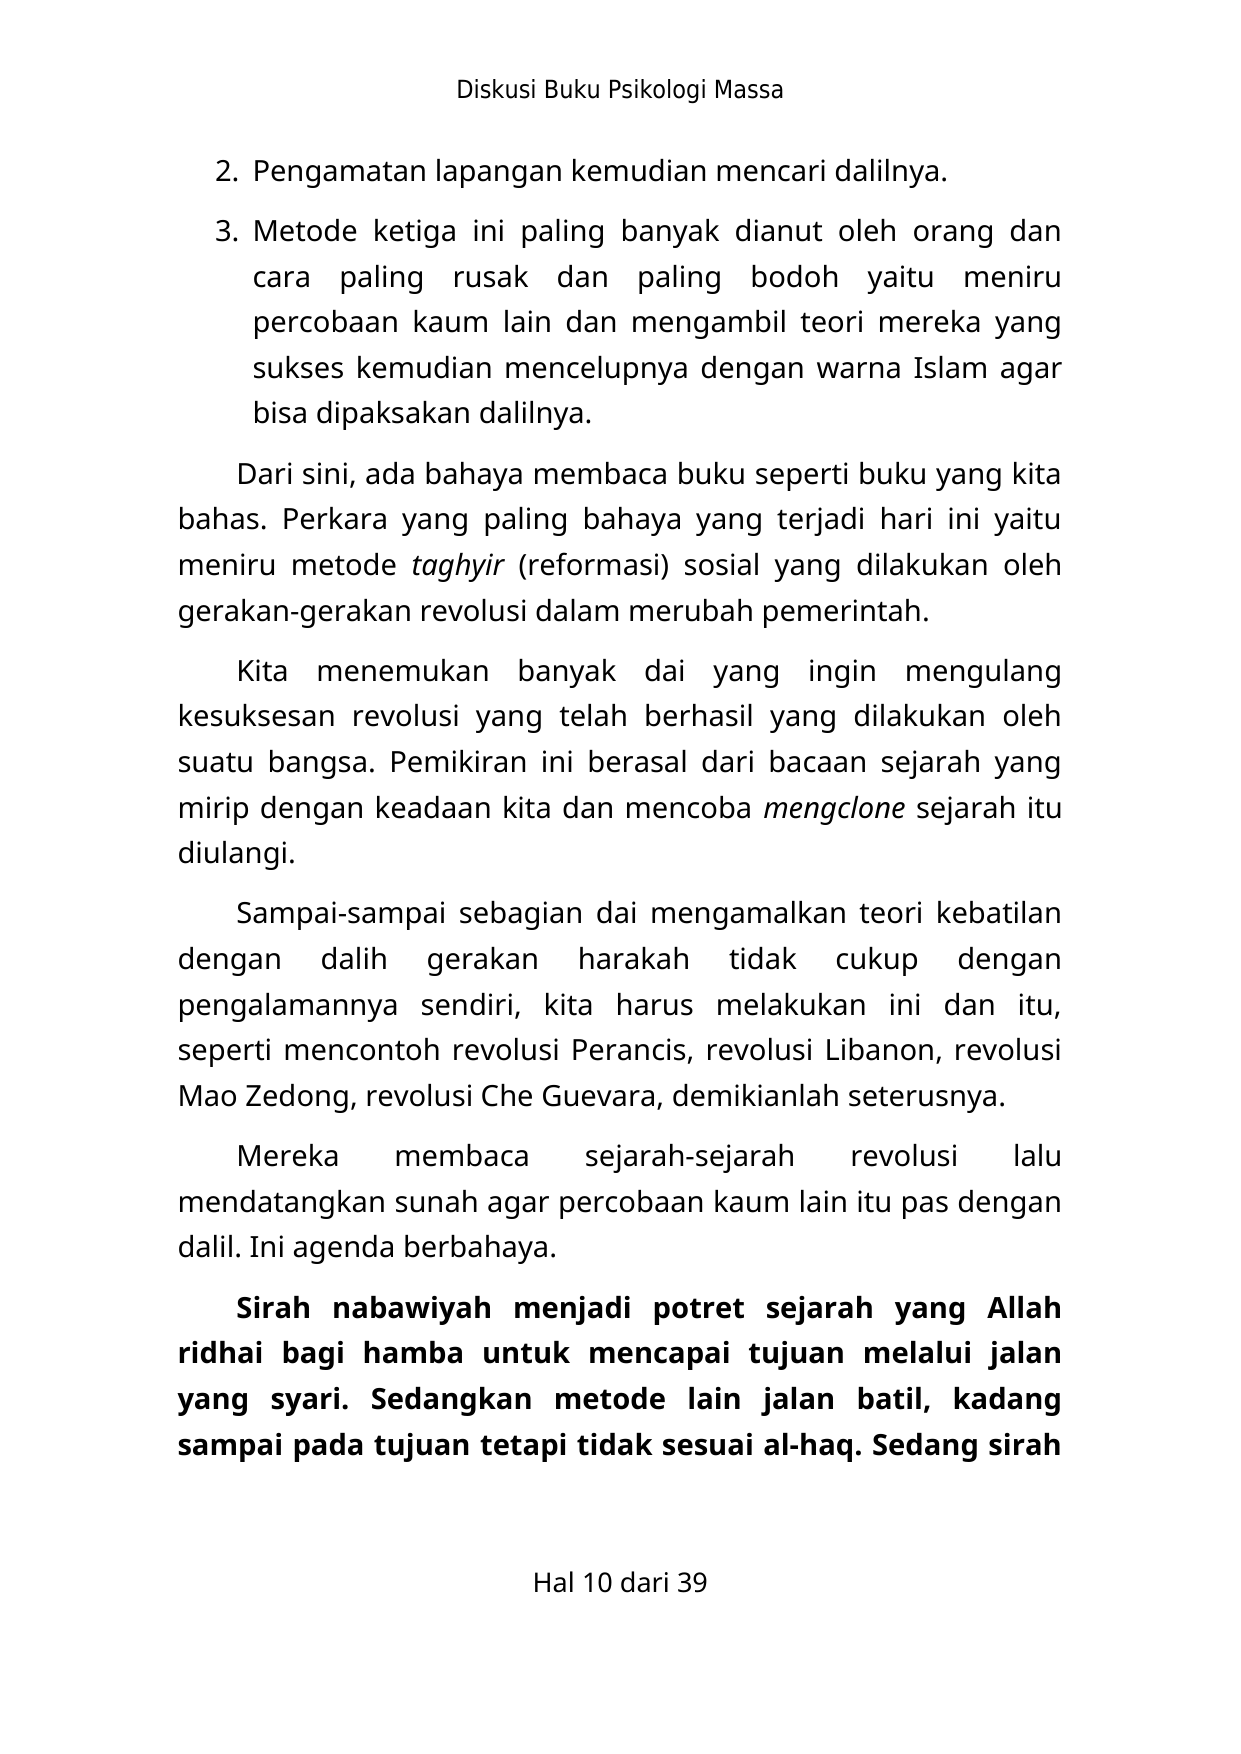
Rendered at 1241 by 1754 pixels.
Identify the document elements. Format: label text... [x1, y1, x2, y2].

text Mereka membaca sejarah-sejarah revolusi lalu mendatangkan sunah agar percobaan kaum lain itu pas dengan dalil. Ini agenda berbahaya. [177, 1135, 1063, 1266]
list Metode ketiga ini paling banyak dianut oleh orang dan cara paling rusak dan paling bodoh yaitu meniru percobaan kaum lain dan mengambil teori mereka yang sukses kemudian mencelupnya dengan warna Islam agar bisa dipaksakan dalilnya. [215, 210, 1063, 432]
text Dari sini, ada bahaya membaca buku seperti buku yang kita bahas. Perkara yang paling bahaya yang terjadi hari ini yaitu meniru metode taghyir (reformasi) sosial yang dilakukan oleh gerakan-gerakan revolusi dalam merubah pemerintah. [177, 453, 1063, 629]
text Sirah nabawiyah menjadi potret sejarah yang Allah ridhai bagi hamba untuk mencapai tujuan melalui jalan yang syari. Sedangkan metode lain jalan batil, kadang sampai pada tujuan tetapi tidak sesuai al-haq. Sedang sirah [177, 1287, 1063, 1463]
text Sampai-sampai sebagian dai mengamalkan teori kebatilan dengan dalih gerakan harakah tidak cukup dengan pengalamannya sendiri, kita harus melakukan ini dan itu, seperti mencontoh revolusi Perancis, revolusi Libanon, revolusi Mao Zedong, revolusi Che Guevara, demikianlah seterusnya. [177, 893, 1063, 1115]
list Pengamatan lapangan kemudian mencari dalilnya. [215, 150, 1063, 190]
text Kita menemukan banyak dai yang ingin mengulang kesuksesan revolusi yang telah berhasil yang dilakukan oleh suatu bangsa. Pemikiran ini berasal dari bacaan sejarah yang mirip dengan keadaan kita dan mencoba mengclone sejarah itu diulangi. [177, 650, 1063, 872]
